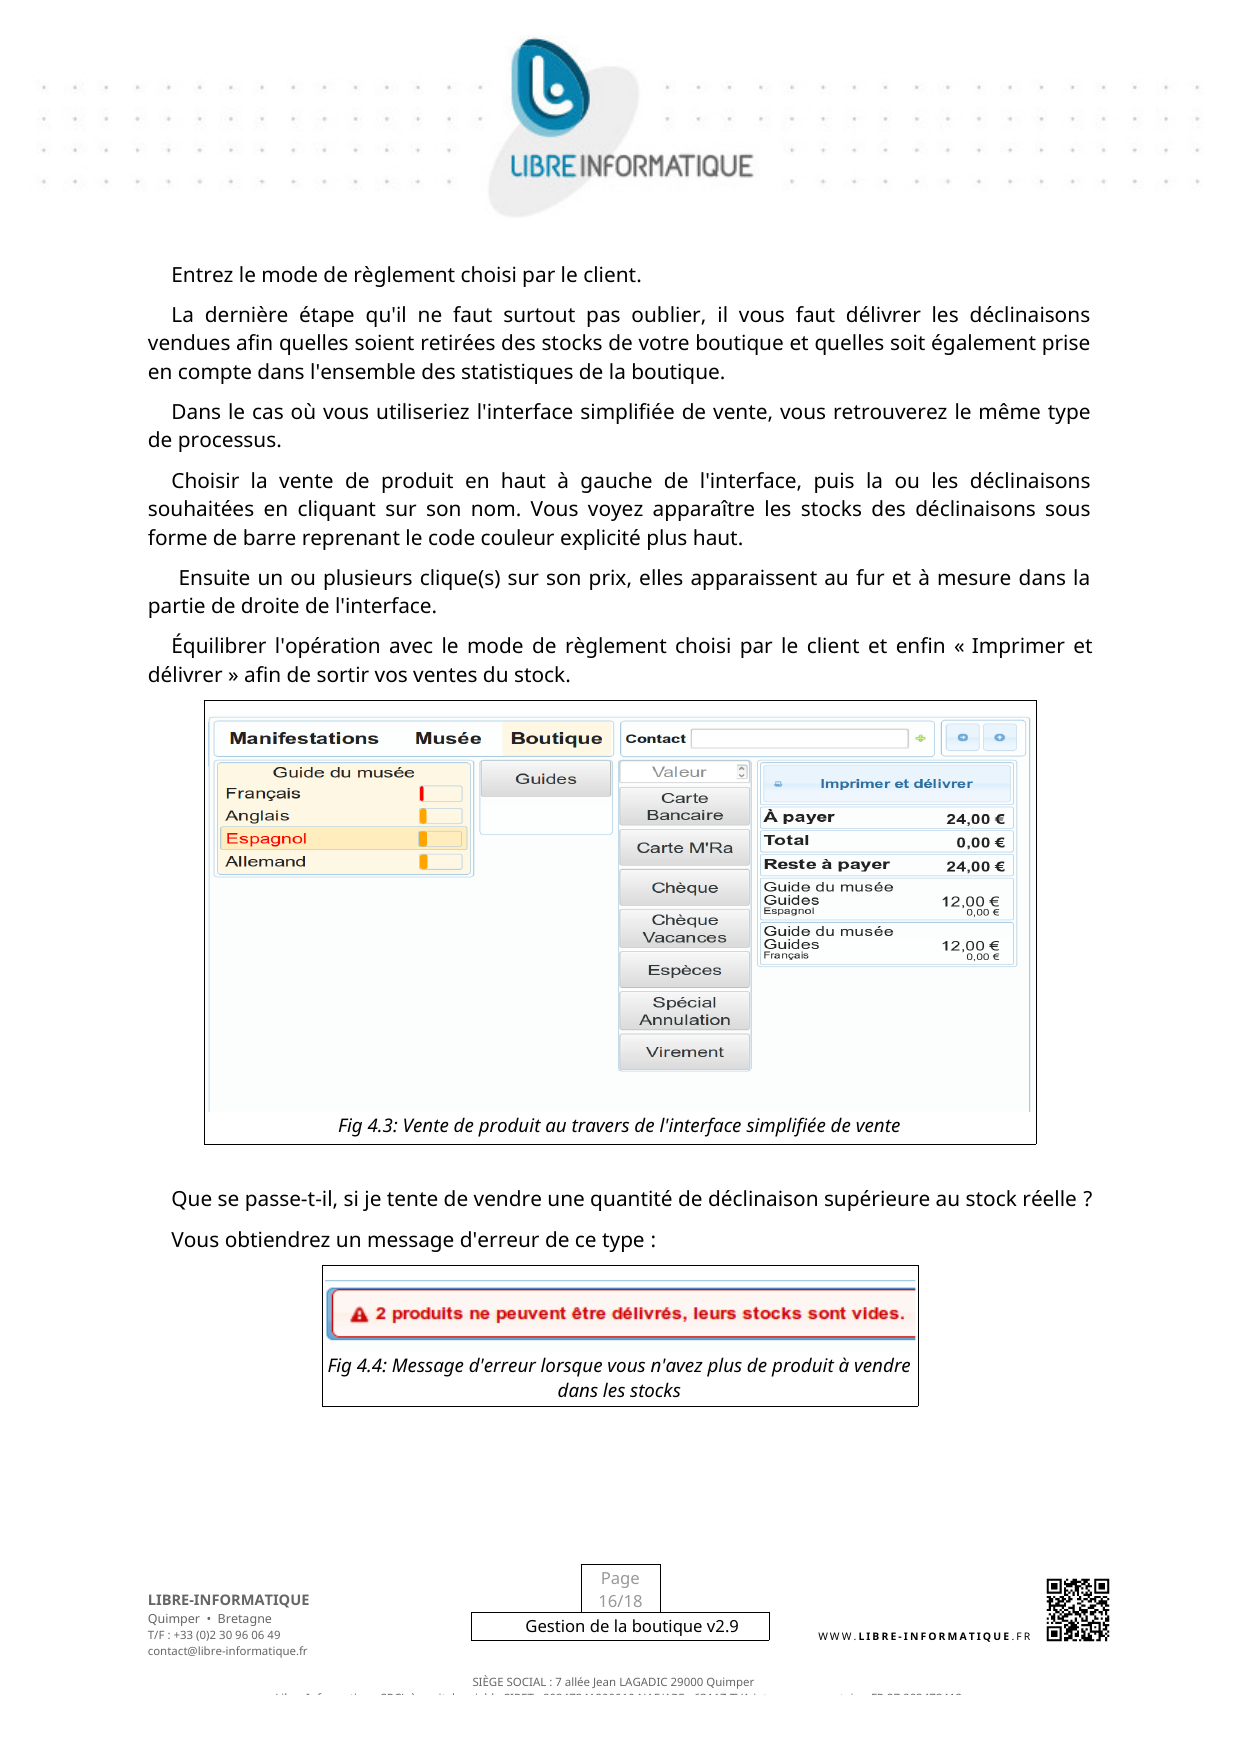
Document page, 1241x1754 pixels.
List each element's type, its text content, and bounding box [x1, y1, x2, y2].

picture [206, 715, 1034, 1112]
text Fig 4.3: Vente de produit au travers de l'interface simplifiée de vente [207, 1112, 1033, 1137]
text La dernière étape qu'il ne faut surtout pas oublier, il vous faut délivrer les déclinaisons vendues afin quelles soient retirées des stocks de votre boutique et quelles soit également prise en compte dans l'ensemble des statistiques de la boutique. [148, 300, 1093, 385]
picture [1036, 1568, 1120, 1652]
text Dans le cas où vous utiliseriez l'interface simplifiée de vente, vous retrouverez le même type de processus. [148, 397, 1093, 454]
text Vous obtiendrez un message d'erreur de ce type : [148, 1225, 1093, 1253]
text Ensuite un ou plusieurs clique(s) sur son prix, elles apparaissent au fur et à mesure dans la partie de droite de l'interface. [148, 563, 1093, 620]
text Équilibrer l'opération avec le mode de règlement choisi par le client et enfin « Imprimer et délivrer » afin de sortir vos ventes du stock. [148, 632, 1093, 688]
text Que se passe-t-il, si je tente de vendre une quantité de déclinaison supérieure au stock réelle ? [148, 1184, 1093, 1213]
picture [27, 35, 1213, 220]
text Entrez le mode de règlement choisi par le client. [148, 260, 1093, 288]
text Fig 4.4: Message d'erreur lorsque vous n'avez plus de produit à vendre dans les stocks [325, 1352, 915, 1403]
picture [325, 1280, 916, 1352]
text Choisir la vente de produit en haut à gauche de l'interface, puis la ou les déclinaisons souhaitées en cliquant sur son nom. Vous voyez apparaître les stocks des déclinaisons sous forme de barre reprenant le code couleur explicité plus haut. [148, 466, 1093, 551]
